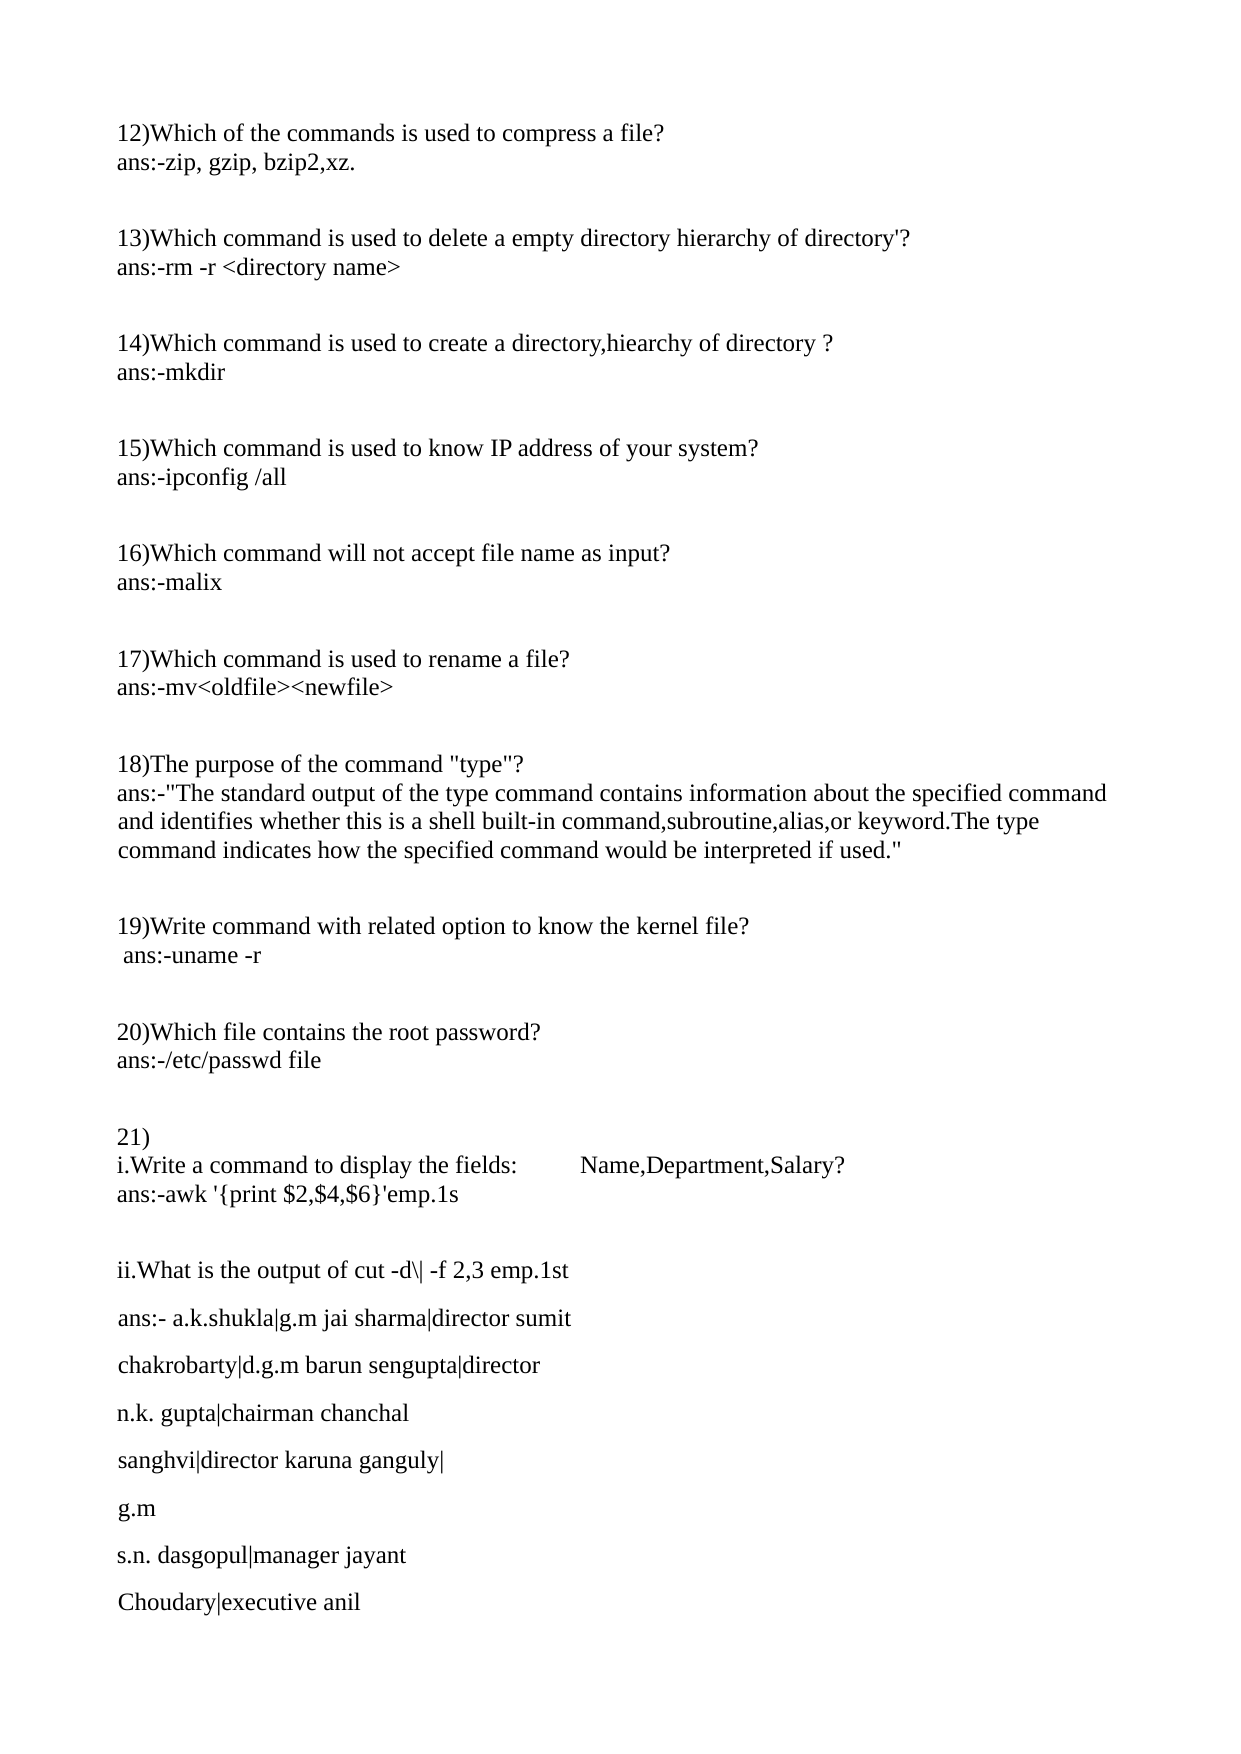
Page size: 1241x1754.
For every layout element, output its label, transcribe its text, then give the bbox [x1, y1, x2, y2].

text ans:-zip, gzip, bzip2,xz. [117, 147, 1122, 176]
text 12)Which of the commands is used to compress a file? [117, 118, 1122, 147]
text i.Write a command to display the fields: Name,Department,Salary? [117, 1150, 1122, 1179]
text ans:-mv<oldfile><newfile> [117, 672, 1122, 701]
text 18)The purpose of the command "type"? [117, 749, 1122, 778]
text 20)Which file contains the root password? [117, 1017, 1122, 1045]
text s.n. dasgopul|manager jayant Choudary|executive anil [117, 1540, 443, 1616]
text ans:-uname -r [117, 940, 1122, 969]
text 14)Which command is used to create a directory,hiearchy of directory ? [117, 328, 1122, 357]
text 16)Which command will not accept file name as input? [117, 538, 1122, 567]
text ans:-"The standard output of the type command contains information about the specified command and identifies whether this is a shell built-in command,subroutine,alias,or keyword.The type command indicates how the specified command would be interpreted if used." [117, 778, 1122, 864]
text 21) [117, 1122, 1122, 1150]
text ans:-malix [117, 567, 1122, 596]
text 17)Which command is used to rename a file? [117, 644, 1122, 672]
text 19)Write command with related option to know the kernel file? [117, 911, 1122, 940]
text ans:-rm -r <directory name> [117, 252, 1122, 281]
text 13)Which command is used to delete a empty directory hierarchy of directory'? [117, 223, 1122, 252]
text ans:-awk '{print $2,$4,$6}'emp.1s [117, 1179, 1122, 1208]
text 15)Which command is used to know IP address of your system? [117, 433, 1122, 462]
text ans:-mkdir [117, 357, 1122, 386]
text ii.What is the output of cut -d\| -f 2,3 emp.1st ans:- a.k.shukla|g.m jai sharma|director sumit chakrobarty|d.g.m barun sengupta|director [117, 1256, 616, 1379]
text ans:-/etc/passwd file [117, 1045, 1122, 1074]
text n.k. gupta|chairman chanchal sanghvi|director karuna ganguly|g.m [117, 1398, 467, 1521]
text ans:-ipconfig /all [117, 462, 1122, 491]
